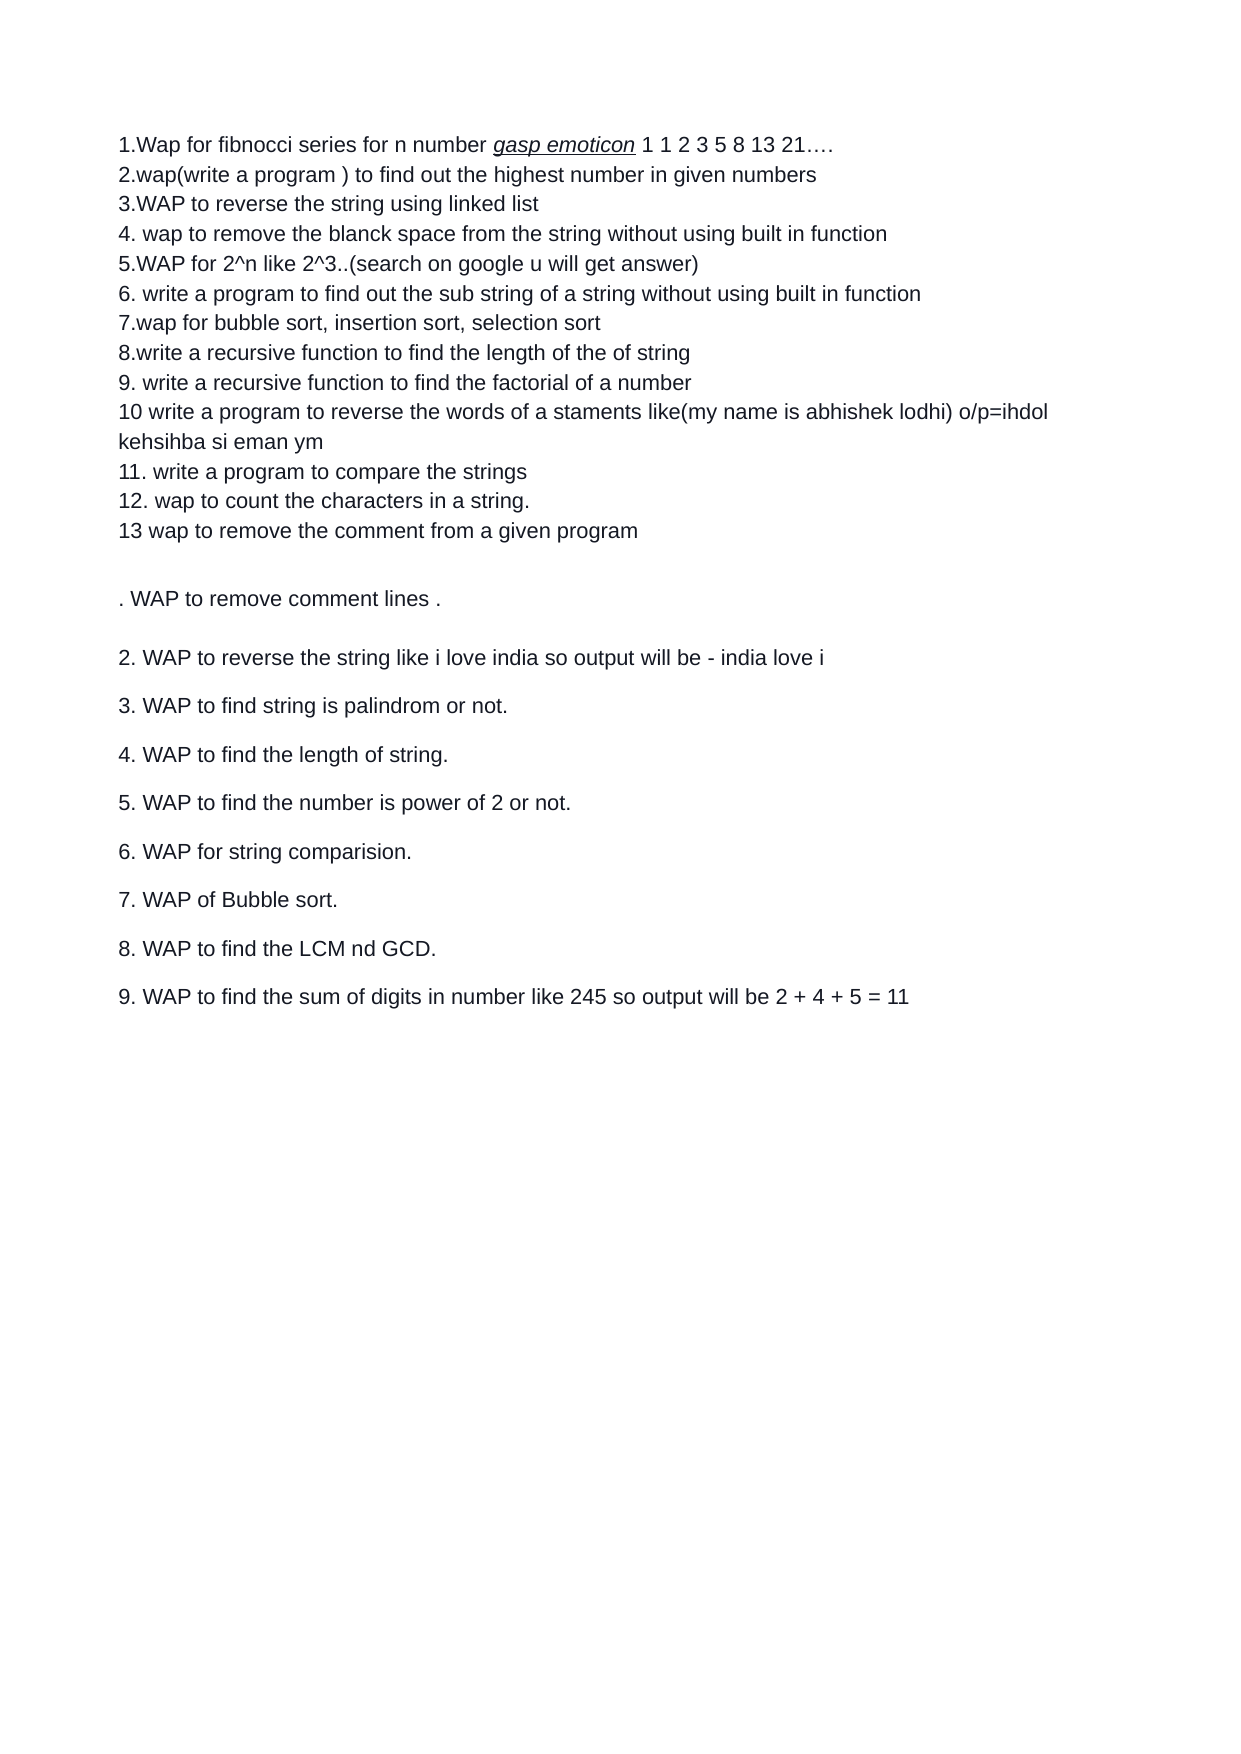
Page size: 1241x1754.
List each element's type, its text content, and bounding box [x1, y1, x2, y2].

text 2. WAP to reverse the string like i love india so output will be - india love i [118, 640, 1122, 670]
text 1.Wap for fibnocci series for n number gasp emoticon 1 1 2 3 5 8 13 21…. 2.wap(write a program ) to find out the highest number in given numbers 3.WAP to reverse the string using linked list 4. wap to remove the blanck space from the string without using built in function 5.WAP for 2^n like 2^3..(search on google u will get answer) 6. write a program to find out the sub string of a string without using built in function 7.wap for bubble sort, insertion sort, selection sort 8.write a recursive function to find the length of the of string 9. write a recursive function to find the factorial of a number 10 write a program to reverse the words of a staments like(my name is abhishek lodhi) o/p=ihdol kehsihba si eman ym 11. write a program to compare the strings 12. wap to count the characters in a string. 13 wap to remove the comment from a given program [118, 127, 1122, 543]
text 3. WAP to find string is palindrom or not. [118, 689, 1122, 718]
text 8. WAP to find the LCM nd GCD. [118, 931, 1122, 961]
text 6. WAP for string comparision. [118, 834, 1122, 864]
text 5. WAP to find the number is power of 2 or not. [118, 786, 1122, 815]
text . WAP to remove comment lines . [118, 552, 1122, 611]
text 4. WAP to find the length of string. [118, 737, 1122, 767]
text 9. WAP to find the sum of digits in number like 245 so output will be 2 + 4 + 5 = 11 [118, 979, 1122, 1009]
text 7. WAP of Bubble sort. [118, 883, 1122, 912]
